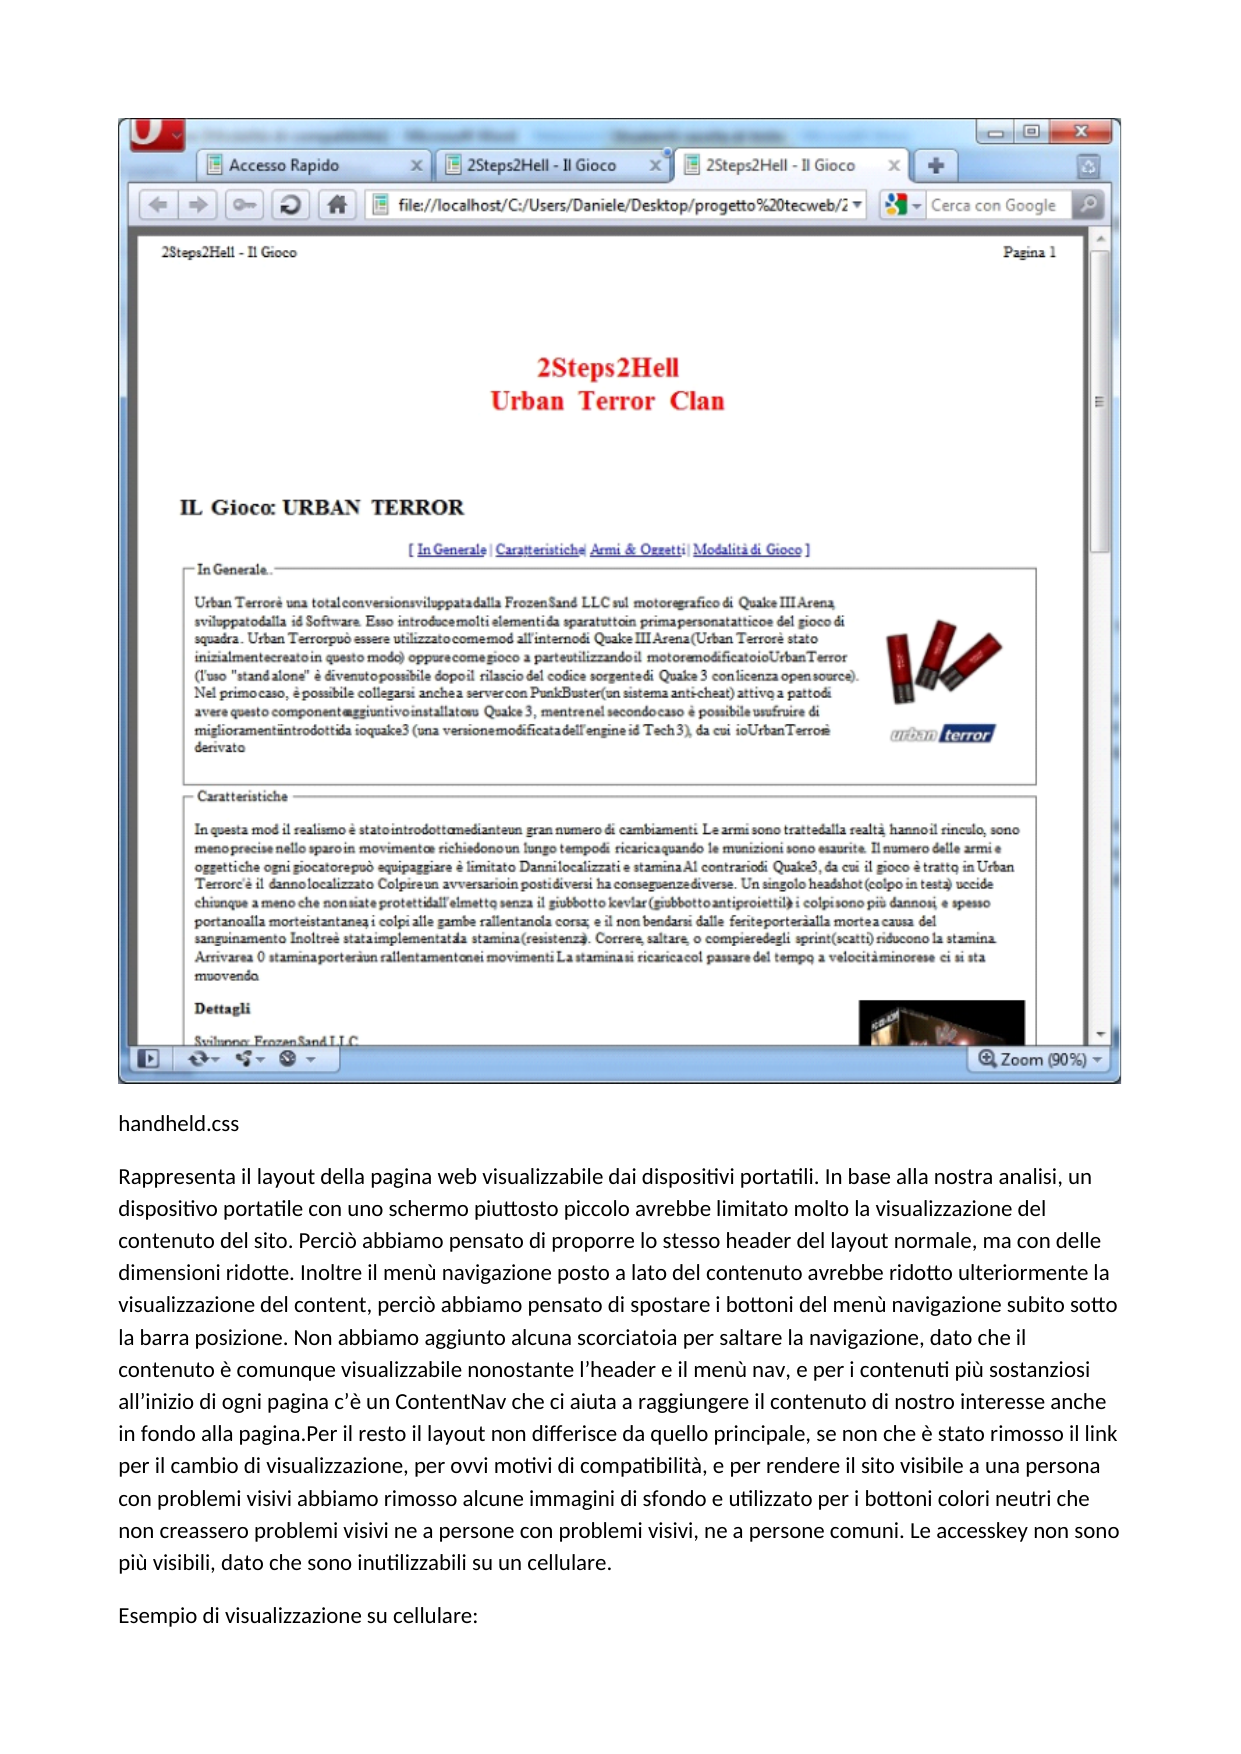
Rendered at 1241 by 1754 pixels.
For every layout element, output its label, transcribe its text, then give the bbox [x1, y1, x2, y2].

text Rappresenta il layout della pagina web visualizzabile dai dispositivi portatili. In base alla nostra analisi, un dispositivo portatile con uno schermo piuttosto piccolo avrebbe limitato molto la visualizzazione del contenuto del sito. Perciò abbiamo pensato di proporre lo stesso header del layout normale, ma con delle dimensioni ridotte. Inoltre il menù navigazione posto a lato del contenuto avrebbe ridotto ulteriormente la visualizzazione del content, perciò abbiamo pensato di spostare i bottoni del menù navigazione subito sotto la barra posizione. Non abbiamo aggiunto alcuna scorciatoia per saltare la navigazione, dato che il contenuto è comunque visualizzabile nonostante l’header e il menù nav, e per i contenuti più sostanziosi all’inizio di ogni pagina c’è un ContentNav che ci aiuta a raggiungere il contenuto di nostro interesse anche in fondo alla pagina.Per il resto il layout non differisce da quello principale, se non che è stato rimosso il link per il cambio di visualizzazione, per ovvi motivi di compatibilità, e per rendere il sito visibile a una persona con problemi visivi abbiamo rimosso alcune immagini di sfondo e utilizzato per i bottoni colori neutri che non creassero problemi visivi ne a persone con problemi visivi, ne a persone comuni. Le accesskey non sono più visibili, dato che sono inutilizzabili su un cellulare. [118, 1162, 1122, 1576]
text Esempio di visualizzazione su cellulare: [118, 1601, 1122, 1629]
text handheld.css [118, 1109, 1122, 1137]
